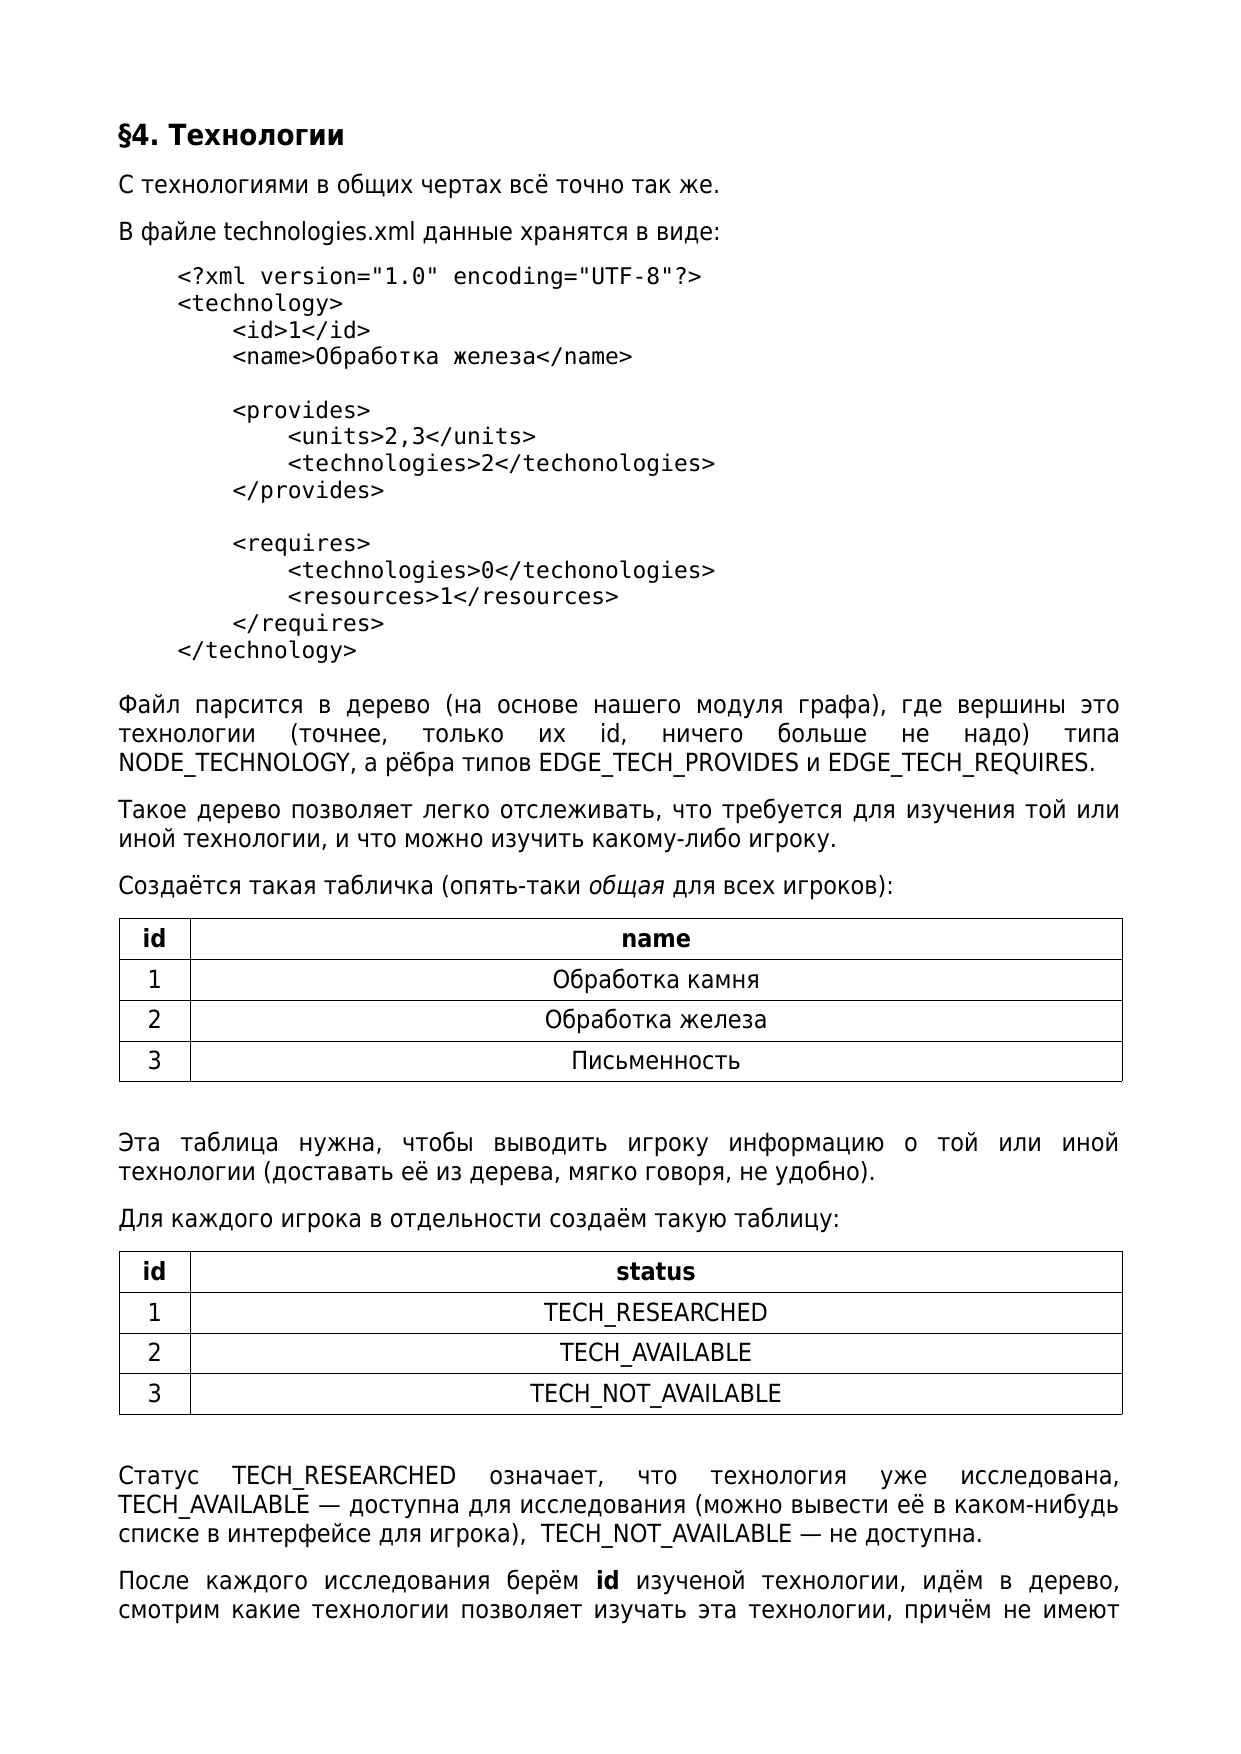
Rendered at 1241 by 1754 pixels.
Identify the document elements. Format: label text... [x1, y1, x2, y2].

text </requires> [177, 610, 1081, 637]
table_cell 1 [120, 960, 190, 1000]
table_cell Письменность [191, 1042, 1122, 1081]
subtitle §4. Технологии [118, 118, 1122, 152]
table_cell TECH_AVAILABLE [191, 1334, 1122, 1373]
text <technologies>2</techonologies> [177, 450, 1081, 477]
table_cell Обработка железа [191, 1001, 1122, 1041]
table_cell 3 [120, 1042, 190, 1081]
table_cell 2 [120, 1001, 190, 1041]
table_cell TECH_RESEARCHED [191, 1293, 1122, 1333]
table_cell 1 [120, 1293, 190, 1333]
table_cell 3 [120, 1374, 190, 1414]
table_header id [120, 1252, 190, 1292]
table_cell TECH_NOT_AVAILABLE [191, 1374, 1122, 1414]
text <technologies>0</techonologies> [177, 557, 1081, 583]
text Такое дерево позволяет легко отслеживать, что требуется для изучения той или иной технологии, и что можно изучить какому-либо игроку. [118, 795, 1121, 854]
text С технологиями в общих чертах всё точно так же. [118, 170, 1121, 199]
text Эта таблица нужна, чтобы выводить игроку информацию о той или иной технологии (доставать её из дерева, мягко говоря, не удобно). [118, 1128, 1121, 1187]
text <id>1</id> [177, 317, 1081, 343]
table_header status [191, 1252, 1122, 1292]
text В файле technologies.xml данные хранятся в виде: [118, 217, 1121, 246]
text <name>Обработка железа</name> [177, 343, 1081, 397]
text </technology> [177, 637, 1081, 663]
text <?xml version="1.0" encoding="UTF-8"?> [177, 263, 1081, 290]
text <provides> [177, 397, 1081, 423]
text <units>2,3</units> [177, 423, 1081, 450]
text </provides> [177, 477, 1081, 503]
text Файл парсится в дерево (на основе нашего модуля графа), где вершины это технологии (точнее, только их id, ничего больше не надо) типа NODE_TECHNOLOGY, а рёбра типов EDGE_TECH_PROVIDES и EDGE_TECH_REQUIRES. [118, 690, 1121, 778]
text Создаётся такая табличка (опять-таки общая для всех игроков): [118, 871, 1121, 901]
text <resources>1</resources> [177, 583, 1081, 610]
table_header name [191, 919, 1122, 959]
text <technology> [177, 290, 1081, 317]
text <requires> [177, 530, 1081, 557]
text Статус TECH_RESEARCHED означает, что технология уже исследована, TECH_AVAILABLE — доступна для исследования (можно вывести её в каком-нибудь списке в интерфейсе для игрока), TECH_NOT_AVAILABLE — не доступна. [118, 1461, 1121, 1548]
text После каждого исследования берём id изученой технологии, идём в дерево, смотрим какие технологии позволяет изучать эта технологии, причём не имеют [118, 1566, 1121, 1624]
table_cell 2 [120, 1334, 190, 1373]
table_cell Обработка камня [191, 960, 1122, 1000]
table_header id [120, 919, 190, 959]
text Для каждого игрока в отдельности создаём такую таблицу: [118, 1204, 1121, 1233]
